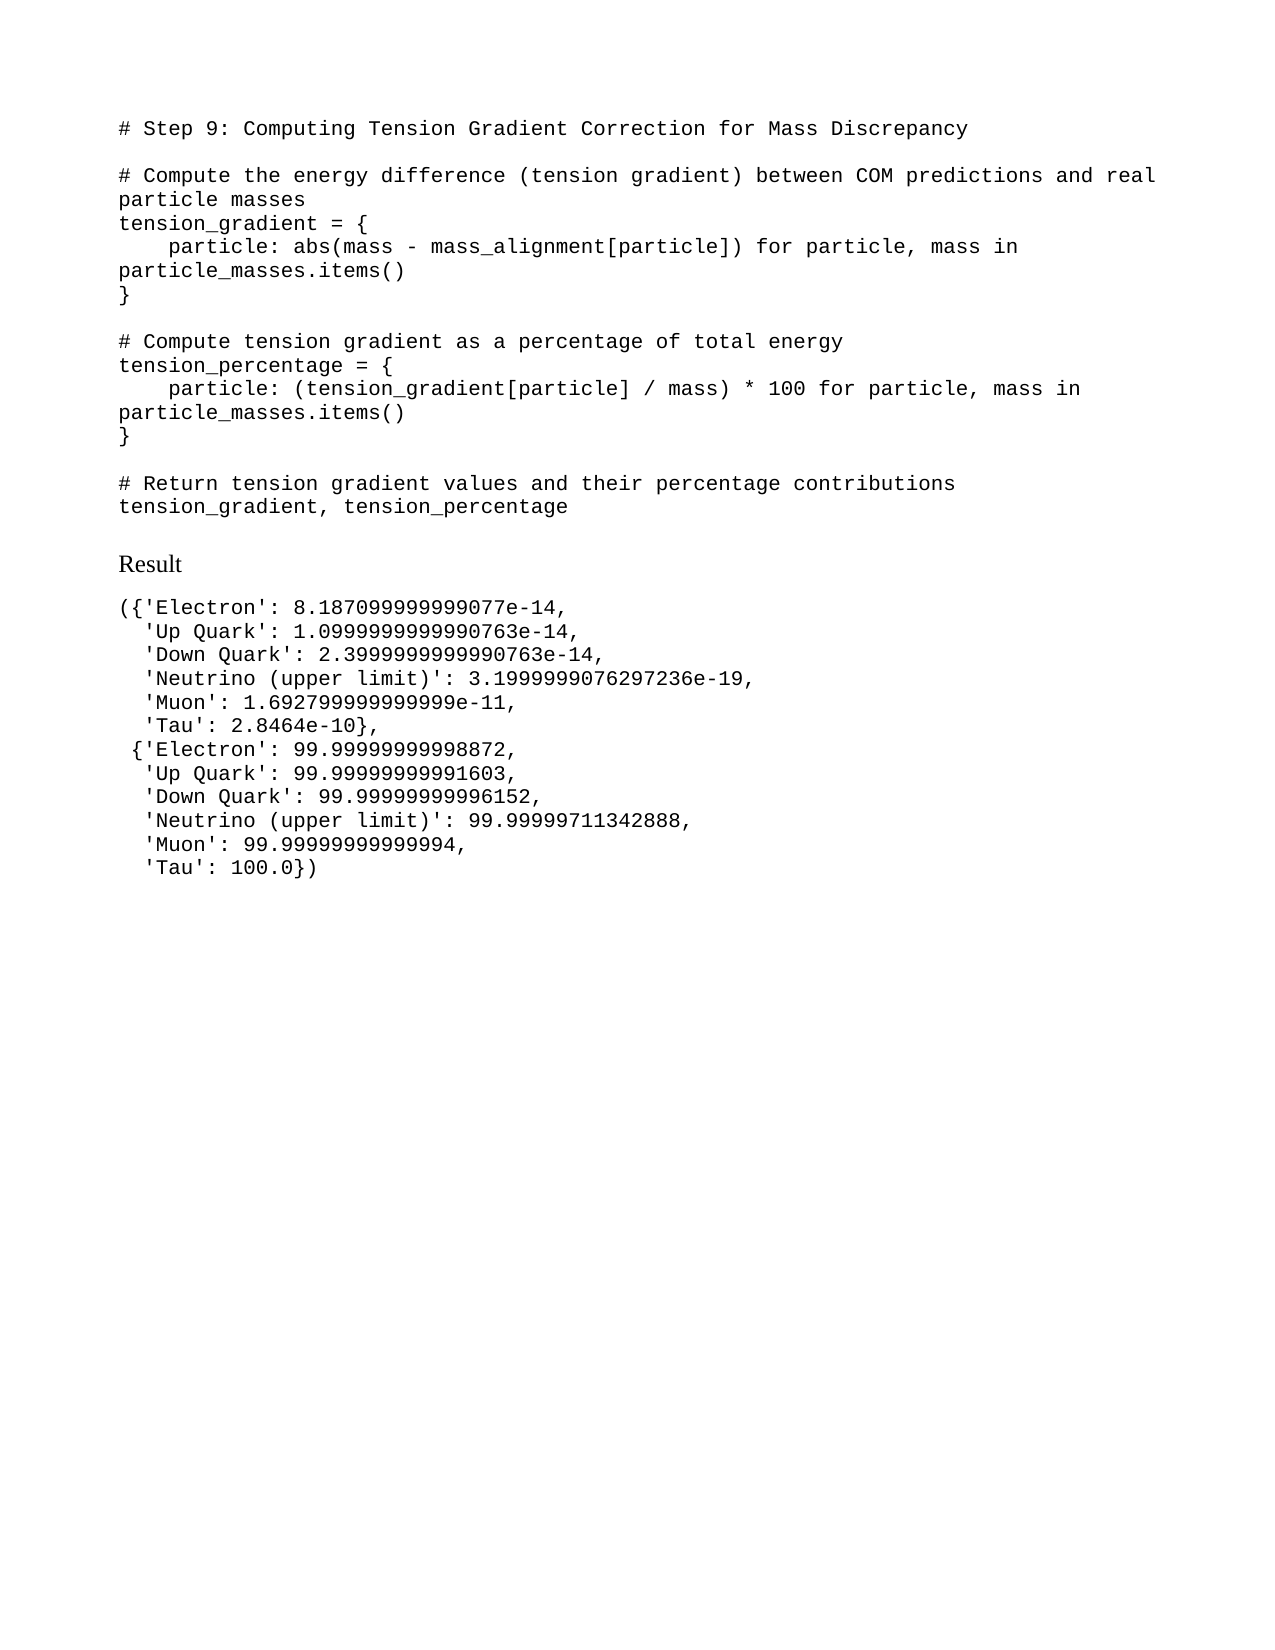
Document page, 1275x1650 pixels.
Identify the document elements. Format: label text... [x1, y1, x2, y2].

text 'Up Quark': 1.0999999999990763e-14, [118, 621, 1157, 644]
text 'Muon': 1.692799999999999e-11, [118, 692, 1157, 715]
text 'Neutrino (upper limit)': 99.99999711342888, [118, 810, 1157, 834]
text # Compute tension gradient as a percentage of total energy [118, 331, 1157, 354]
text 'Muon': 99.99999999999994, [118, 834, 1157, 857]
text tension_percentage = { [118, 354, 1157, 378]
text 'Tau': 100.0}) [118, 857, 1157, 881]
text ({'Electron': 8.187099999999077e-14, [118, 597, 1157, 621]
text particle: abs(mass - mass_alignment[particle]) for particle, mass in particle_masses.items() [118, 236, 1157, 284]
text 'Neutrino (upper limit)': 3.1999999076297236e-19, [118, 668, 1157, 692]
text } [118, 284, 1157, 307]
text tension_gradient = { [118, 213, 1157, 236]
text 'Up Quark': 99.99999999991603, [118, 763, 1157, 786]
text particle: (tension_gradient[particle] / mass) * 100 for particle, mass in particle_masses.items() [118, 378, 1157, 426]
text 'Down Quark': 99.99999999996152, [118, 786, 1157, 810]
text Result [118, 549, 1157, 578]
text tension_gradient, tension_percentage [118, 496, 1157, 520]
text 'Tau': 2.8464e-10}, [118, 715, 1157, 739]
text # Step 9: Computing Tension Gradient Correction for Mass Discrepancy [118, 118, 1157, 142]
text } [118, 426, 1157, 449]
text # Return tension gradient values and their percentage contributions [118, 473, 1157, 496]
text {'Electron': 99.99999999998872, [118, 739, 1157, 763]
text 'Down Quark': 2.3999999999990763e-14, [118, 644, 1157, 668]
text # Compute the energy difference (tension gradient) between COM predictions and real particle masses [118, 165, 1157, 213]
